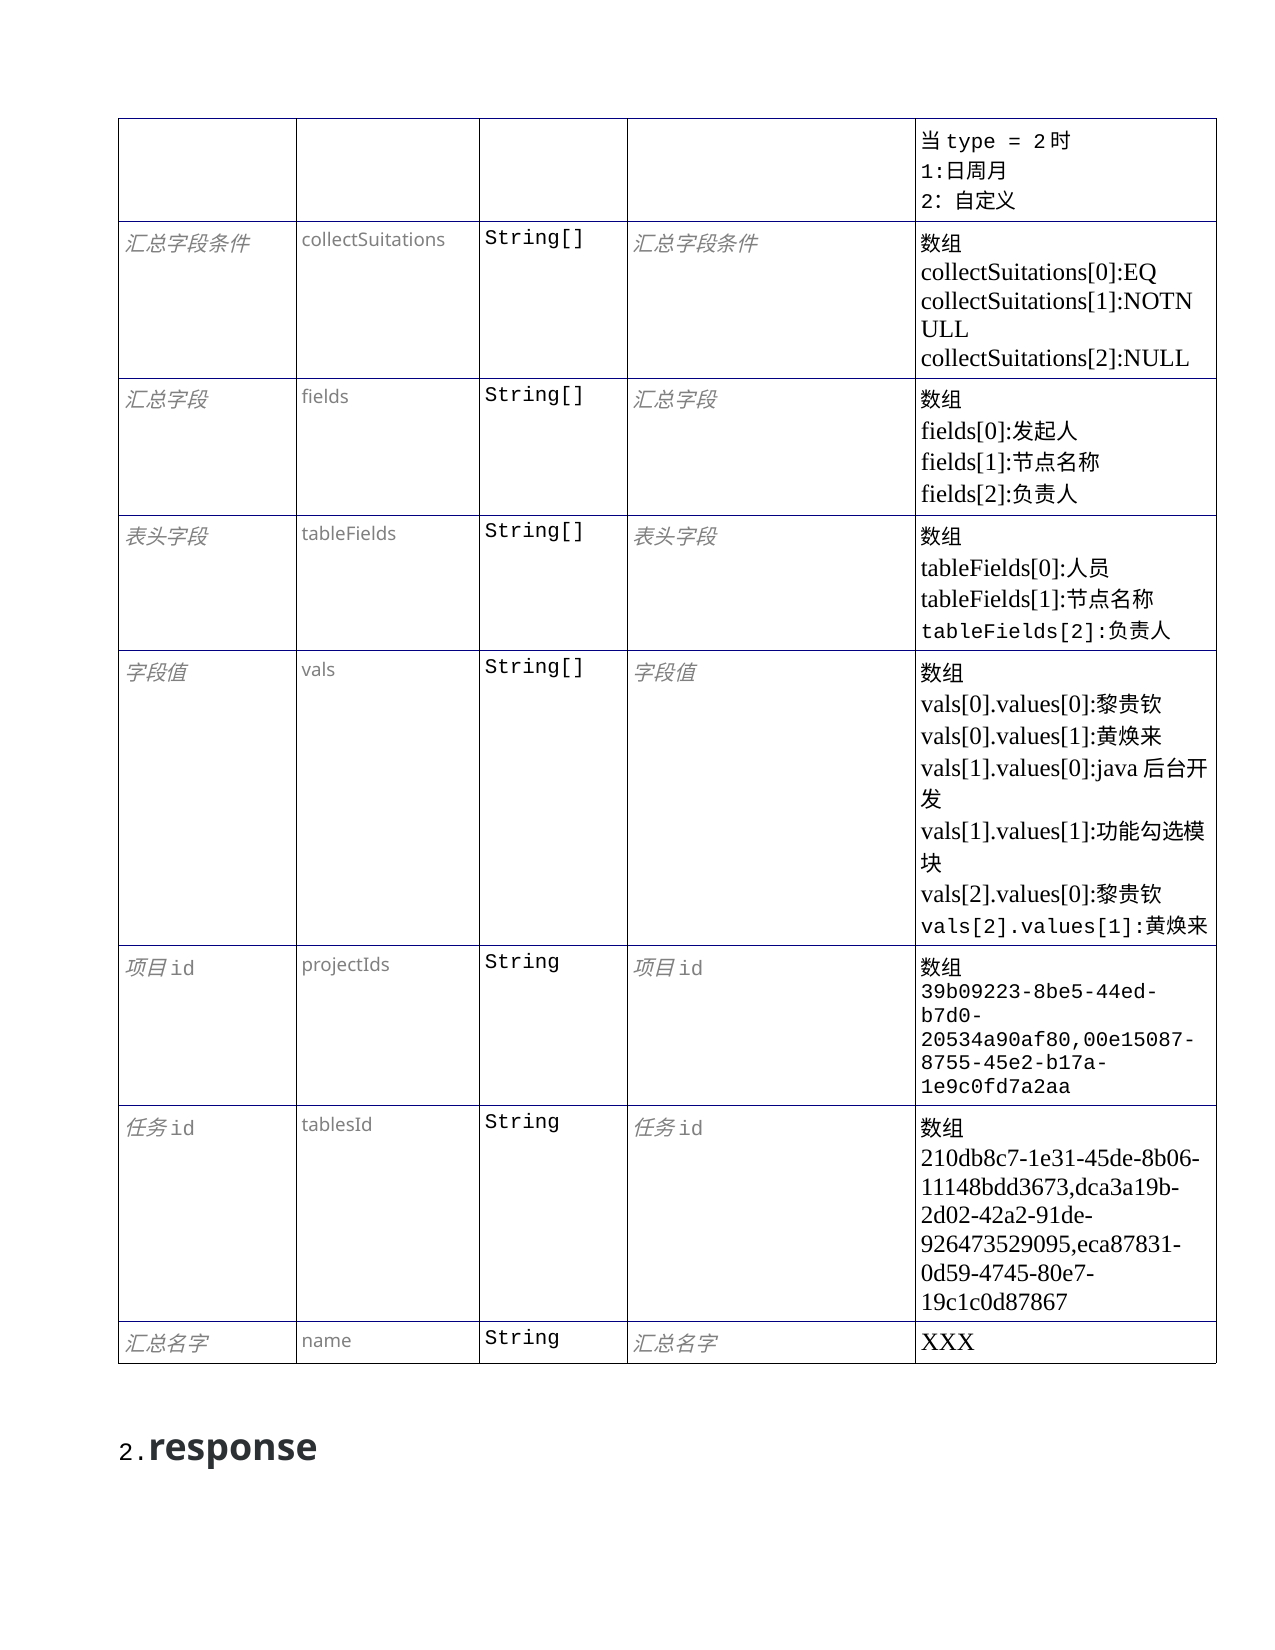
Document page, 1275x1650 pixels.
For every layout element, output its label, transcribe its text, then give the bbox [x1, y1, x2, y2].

table_cell 数组 collectSuitations[0]:EQ collectSuitations[1]:NOTNULL collectSuitations[2]:NULL [916, 222, 1216, 378]
table_cell 任务id [119, 1106, 296, 1321]
table_cell 汇总名字 [628, 1322, 915, 1363]
table_cell 数组 tableFields[0]:人员 tableFields[1]:节点名称 tableFields[2]:负责人 [916, 516, 1216, 650]
table_cell String [480, 946, 627, 1105]
table_cell 项目id [628, 946, 915, 1105]
table_cell String[] [480, 379, 627, 514]
table_cell 数组 210db8c7-1e31-45de-8b06-11148bdd3673,dca3a19b-2d02-42a2-91de-926473529095,eca87831-0d59-4745-80e7-19c1c0d87867 [916, 1106, 1216, 1321]
table_cell 任务id [628, 1106, 915, 1321]
table_cell collectSuitations [297, 222, 479, 378]
table_cell vals [297, 651, 479, 945]
table_cell [628, 119, 915, 221]
table_cell 汇总字段条件 [119, 222, 296, 378]
table_cell 字段值 [628, 651, 915, 945]
table_cell 数组 39b09223-8be5-44ed-b7d0-20534a90af80,00e15087-8755-45e2-b17a-1e9c0fd7a2aa [916, 946, 1216, 1105]
table_cell 汇总字段条件 [628, 222, 915, 378]
table_cell projectIds [297, 946, 479, 1105]
table_cell String [480, 1322, 627, 1363]
table_cell 汇总名字 [119, 1322, 296, 1363]
table_cell 数组 fields[0]:发起人 fields[1]:节点名称 fields[2]:负责人 [916, 379, 1216, 514]
table_cell 项目id [119, 946, 296, 1105]
text 2.response [118, 1421, 1157, 1472]
table_cell String[] [480, 516, 627, 650]
table_cell 表头字段 [628, 516, 915, 650]
table_cell fields [297, 379, 479, 514]
table_cell 字段值 [119, 651, 296, 945]
table_cell tablesId [297, 1106, 479, 1321]
table_cell 当type = 2时 1:日周月 2：自定义 [916, 119, 1216, 221]
table_cell String[] [480, 222, 627, 378]
table_cell 表头字段 [119, 516, 296, 650]
table_cell name [297, 1322, 479, 1363]
table_cell String[] [480, 651, 627, 945]
table_cell String [480, 1106, 627, 1321]
table_cell 汇总字段 [119, 379, 296, 514]
table_cell 汇总字段 [628, 379, 915, 514]
table_cell [480, 119, 627, 221]
table_cell [297, 119, 479, 221]
table_cell [119, 119, 296, 221]
table_cell 数组 vals[0].values[0]:黎贵钦 vals[0].values[1]:黄焕来 vals[1].values[0]:java后台开发 vals[1].values[1]:功能勾选模块 vals[2].values[0]:黎贵钦 vals[2].values[1]:黄焕来 [916, 651, 1216, 945]
table_cell tableFields [297, 516, 479, 650]
table_cell XXX [916, 1322, 1216, 1363]
